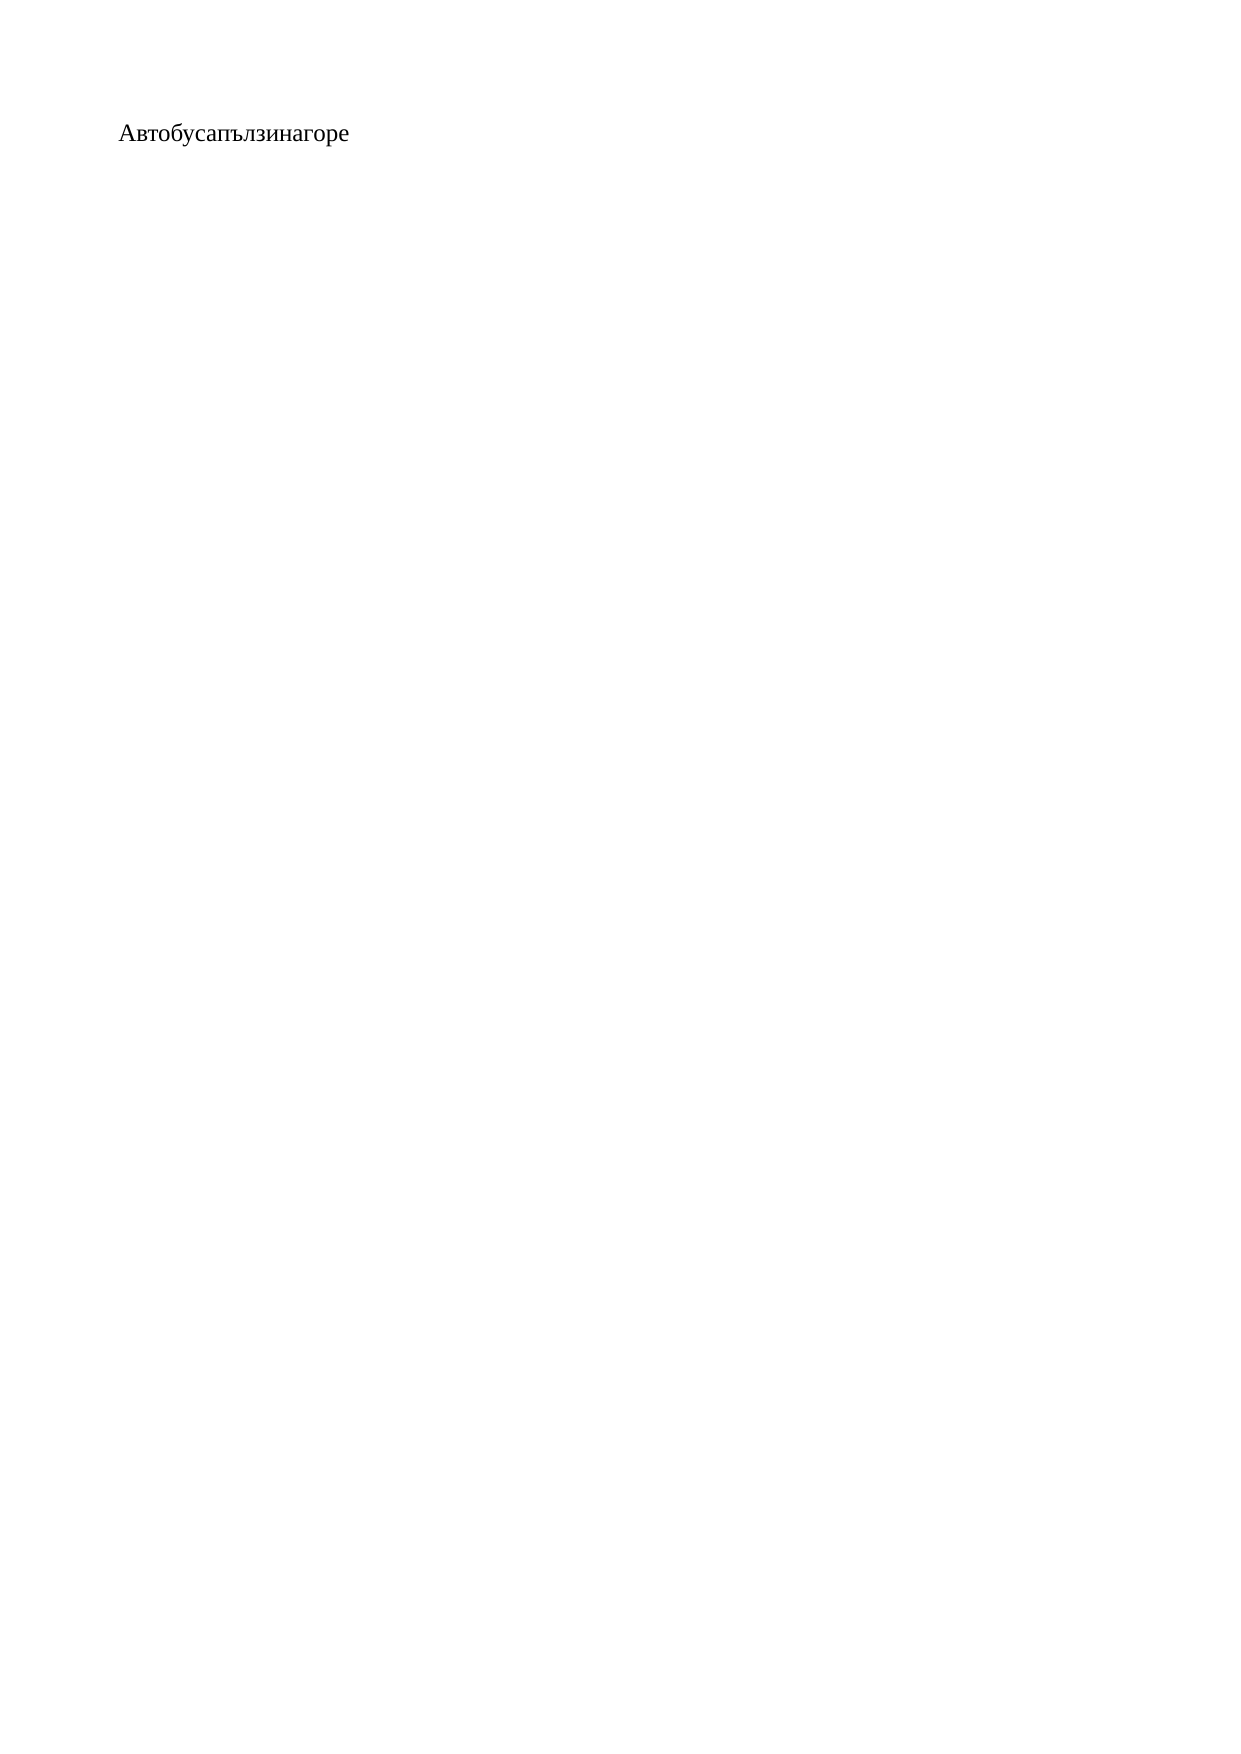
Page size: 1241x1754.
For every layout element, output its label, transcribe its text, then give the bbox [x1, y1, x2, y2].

text Автобусапълзинагоре [118, 118, 1122, 176]
